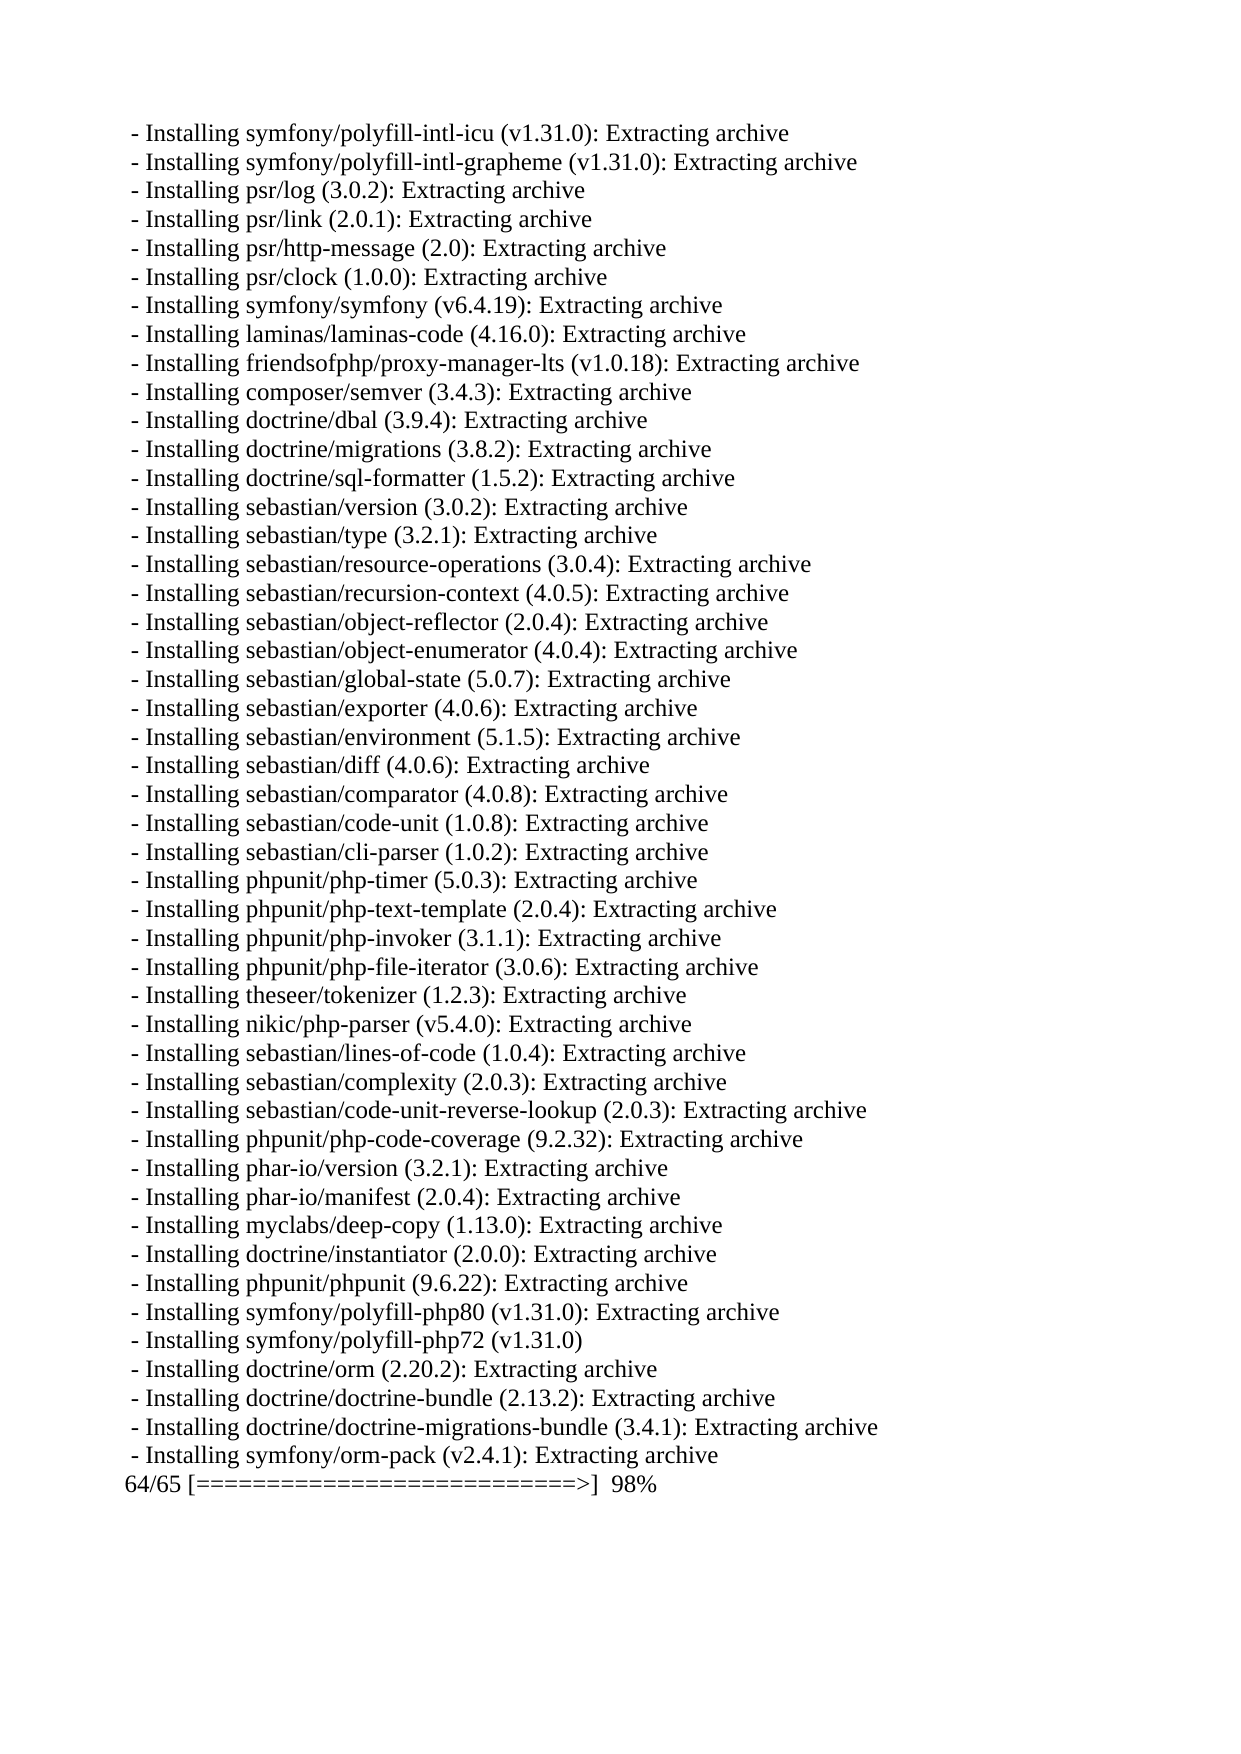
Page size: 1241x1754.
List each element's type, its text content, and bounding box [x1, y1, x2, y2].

text - Installing sebastian/code-unit-reverse-lookup (2.0.3): Extracting archive [118, 1096, 1122, 1124]
text - Installing myclabs/deep-copy (1.13.0): Extracting archive [118, 1211, 1122, 1239]
text - Installing symfony/symfony (v6.4.19): Extracting archive [118, 291, 1122, 319]
text - Installing sebastian/type (3.2.1): Extracting archive [118, 521, 1122, 549]
text - Installing symfony/polyfill-intl-grapheme (v1.31.0): Extracting archive [118, 147, 1122, 176]
text - Installing nikic/php-parser (v5.4.0): Extracting archive [118, 1009, 1122, 1038]
text - Installing phar-io/manifest (2.0.4): Extracting archive [118, 1182, 1122, 1211]
text - Installing psr/clock (1.0.0): Extracting archive [118, 262, 1122, 291]
text - Installing doctrine/doctrine-migrations-bundle (3.4.1): Extracting archive [118, 1412, 1122, 1441]
text 64/65 [===========================>] 98% [118, 1469, 1122, 1498]
text - Installing sebastian/recursion-context (4.0.5): Extracting archive [118, 578, 1122, 607]
text - Installing composer/semver (3.4.3): Extracting archive [118, 377, 1122, 406]
text - Installing doctrine/migrations (3.8.2): Extracting archive [118, 434, 1122, 463]
text - Installing sebastian/code-unit (1.0.8): Extracting archive [118, 808, 1122, 837]
text - Installing symfony/polyfill-intl-icu (v1.31.0): Extracting archive [118, 118, 1122, 147]
text - Installing sebastian/version (3.0.2): Extracting archive [118, 492, 1122, 521]
text - Installing psr/http-message (2.0): Extracting archive [118, 233, 1122, 262]
text - Installing doctrine/orm (2.20.2): Extracting archive [118, 1354, 1122, 1383]
text - Installing doctrine/doctrine-bundle (2.13.2): Extracting archive [118, 1383, 1122, 1412]
text - Installing phpunit/php-timer (5.0.3): Extracting archive [118, 866, 1122, 894]
text - Installing phpunit/php-code-coverage (9.2.32): Extracting archive [118, 1124, 1122, 1153]
text - Installing sebastian/comparator (4.0.8): Extracting archive [118, 779, 1122, 808]
text - Installing phar-io/version (3.2.1): Extracting archive [118, 1153, 1122, 1182]
text - Installing sebastian/object-reflector (2.0.4): Extracting archive [118, 607, 1122, 636]
text - Installing phpunit/php-invoker (3.1.1): Extracting archive [118, 923, 1122, 952]
text - Installing symfony/orm-pack (v2.4.1): Extracting archive [118, 1441, 1122, 1469]
text - Installing sebastian/global-state (5.0.7): Extracting archive [118, 664, 1122, 693]
text - Installing doctrine/dbal (3.9.4): Extracting archive [118, 406, 1122, 434]
text - Installing doctrine/instantiator (2.0.0): Extracting archive [118, 1239, 1122, 1268]
text - Installing doctrine/sql-formatter (1.5.2): Extracting archive [118, 463, 1122, 492]
text - Installing phpunit/php-text-template (2.0.4): Extracting archive [118, 894, 1122, 923]
text - Installing sebastian/environment (5.1.5): Extracting archive [118, 722, 1122, 751]
text - Installing symfony/polyfill-php72 (v1.31.0) [118, 1326, 1122, 1354]
text - Installing symfony/polyfill-php80 (v1.31.0): Extracting archive [118, 1297, 1122, 1326]
text - Installing sebastian/exporter (4.0.6): Extracting archive [118, 693, 1122, 722]
text - Installing theseer/tokenizer (1.2.3): Extracting archive [118, 981, 1122, 1009]
text - Installing psr/log (3.0.2): Extracting archive [118, 176, 1122, 204]
text - Installing sebastian/object-enumerator (4.0.4): Extracting archive [118, 636, 1122, 664]
text - Installing phpunit/phpunit (9.6.22): Extracting archive [118, 1268, 1122, 1297]
text - Installing psr/link (2.0.1): Extracting archive [118, 204, 1122, 233]
text - Installing sebastian/diff (4.0.6): Extracting archive [118, 751, 1122, 779]
text - Installing friendsofphp/proxy-manager-lts (v1.0.18): Extracting archive [118, 348, 1122, 377]
text - Installing sebastian/complexity (2.0.3): Extracting archive [118, 1067, 1122, 1096]
text - Installing sebastian/cli-parser (1.0.2): Extracting archive [118, 837, 1122, 866]
text - Installing phpunit/php-file-iterator (3.0.6): Extracting archive [118, 952, 1122, 981]
text - Installing sebastian/resource-operations (3.0.4): Extracting archive [118, 549, 1122, 578]
text - Installing sebastian/lines-of-code (1.0.4): Extracting archive [118, 1038, 1122, 1067]
text - Installing laminas/laminas-code (4.16.0): Extracting archive [118, 319, 1122, 348]
